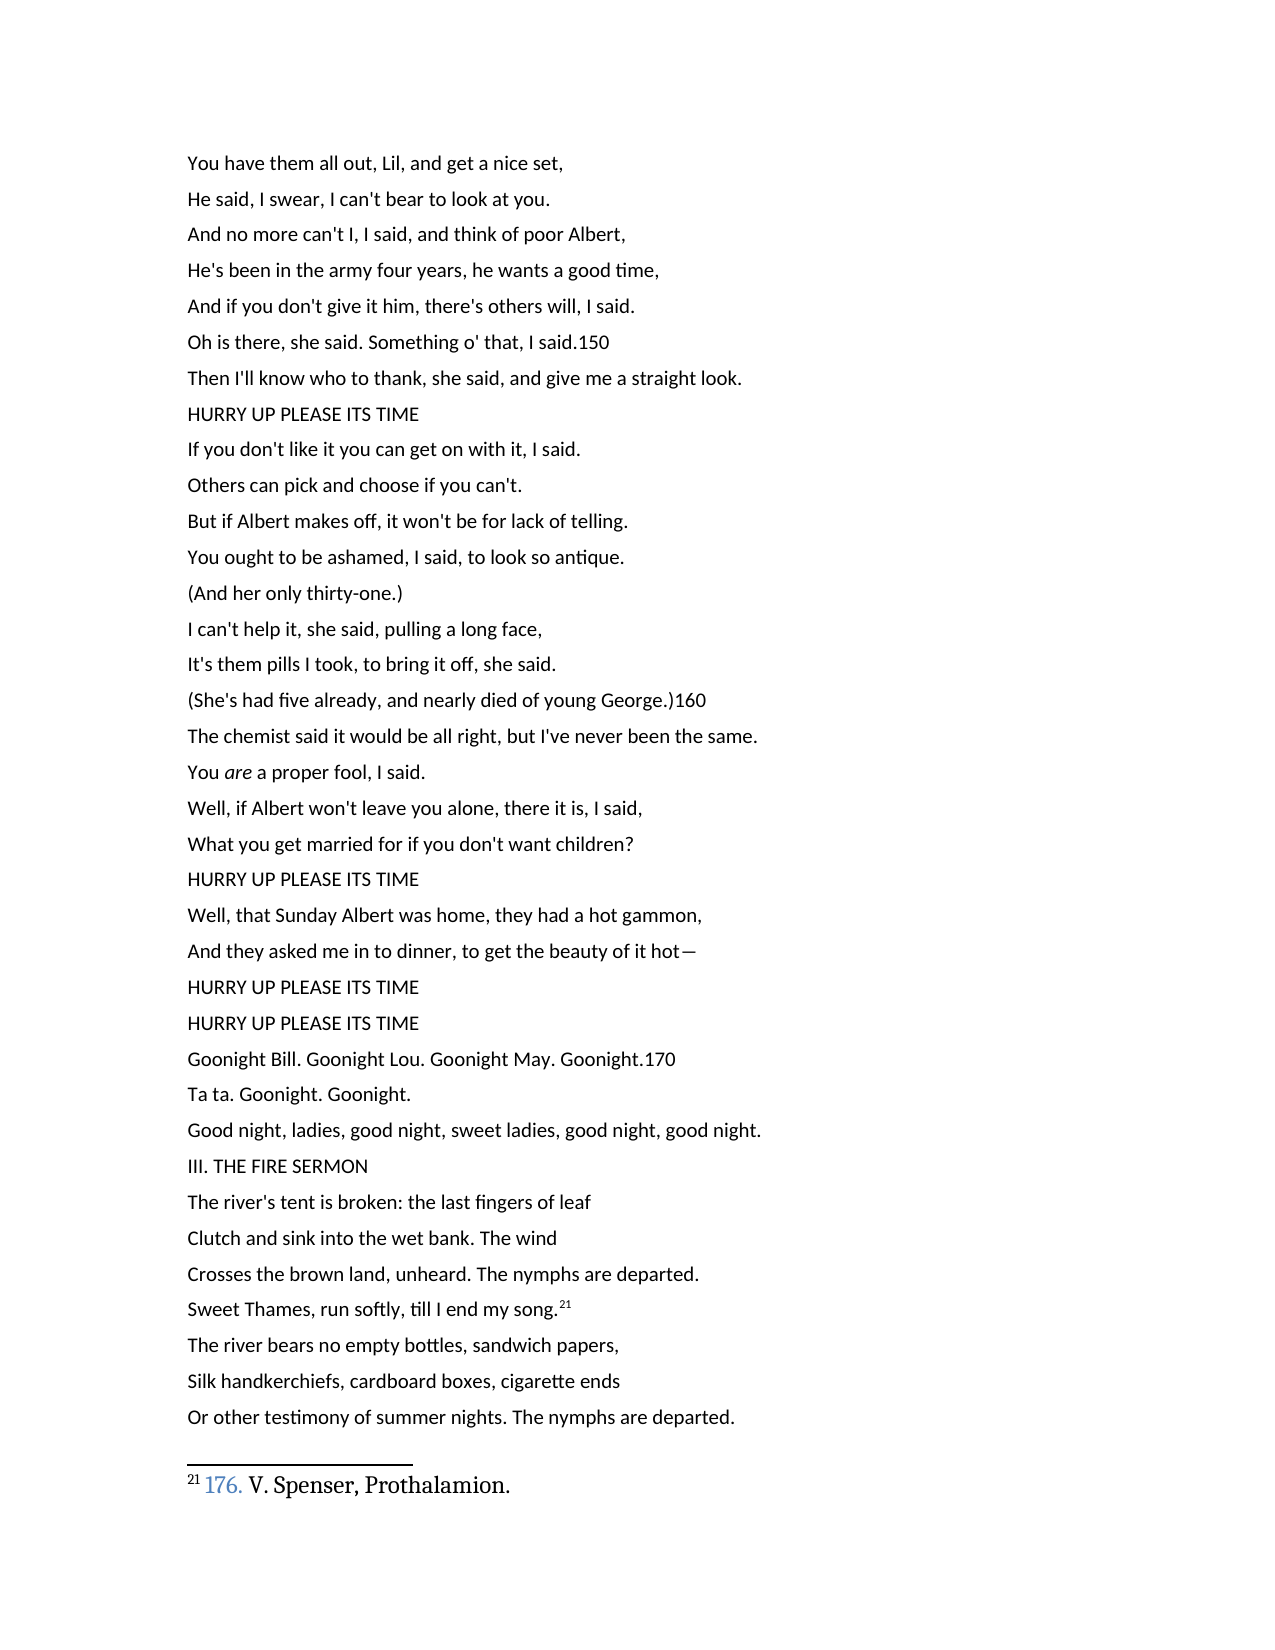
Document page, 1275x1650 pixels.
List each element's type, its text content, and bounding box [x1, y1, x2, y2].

text Oh is there, she said. Something o' that, I said.150 [187, 329, 1087, 354]
text You are a proper fool, I said. [187, 759, 1087, 784]
text And they asked me in to dinner, to get the beauty of it hot― [187, 938, 1087, 964]
text Silk handkerchiefs, cardboard boxes, cigarette ends [187, 1368, 1087, 1394]
text Clutch and sink into the wet bank. The wind [187, 1225, 1087, 1250]
text You have them all out, Lil, and get a nice set, [187, 150, 1087, 175]
text HURRY UP PLEASE ITS TIME [187, 1010, 1087, 1035]
text If you don't like it you can get on with it, I said. [187, 437, 1087, 462]
text It's them pills I took, to bring it off, she said. [187, 652, 1087, 677]
text Or other testimony of summer nights. The nymphs are departed. [187, 1404, 1087, 1429]
text Others can pick and choose if you can't. [187, 472, 1087, 498]
text 176. V. Spenser, Prothalamion. [187, 1471, 1087, 1500]
text Crosses the brown land, unheard. The nymphs are departed. [187, 1261, 1087, 1286]
text Well, if Albert won't leave you alone, there it is, I said, [187, 795, 1087, 820]
text The chemist said it would be all right, but I've never been the same. [187, 723, 1087, 749]
text III. THE FIRE SERMON [187, 1153, 1087, 1179]
text HURRY UP PLEASE ITS TIME [187, 401, 1087, 426]
text He said, I swear, I can't bear to look at you. [187, 186, 1087, 211]
text (And her only thirty-one.) [187, 580, 1087, 605]
text The river bears no empty bottles, sandwich papers, [187, 1332, 1087, 1358]
text But if Albert makes off, it won't be for lack of telling. [187, 508, 1087, 534]
text And if you don't give it him, there's others will, I said. [187, 293, 1087, 319]
text Good night, ladies, good night, sweet ladies, good night, good night. [187, 1117, 1087, 1143]
text What you get married for if you don't want children? [187, 831, 1087, 856]
text HURRY UP PLEASE ITS TIME [187, 974, 1087, 999]
text Sweet Thames, run softly, till I end my song. [187, 1297, 1087, 1322]
text The river's tent is broken: the last fingers of leaf [187, 1189, 1087, 1214]
text You ought to be ashamed, I said, to look so antique. [187, 544, 1087, 569]
text And no more can't I, I said, and think of poor Albert, [187, 222, 1087, 247]
text Then I'll know who to thank, she said, and give me a straight look. [187, 365, 1087, 390]
text Ta ta. Goonight. Goonight. [187, 1082, 1087, 1107]
text He's been in the army four years, he wants a good time, [187, 257, 1087, 283]
text Goonight Bill. Goonight Lou. Goonight May. Goonight.170 [187, 1046, 1087, 1071]
text (She's had five already, and nearly died of young George.)160 [187, 687, 1087, 713]
text HURRY UP PLEASE ITS TIME [187, 867, 1087, 892]
text Well, that Sunday Albert was home, they had a hot gammon, [187, 902, 1087, 928]
text I can't help it, she said, pulling a long face, [187, 616, 1087, 641]
